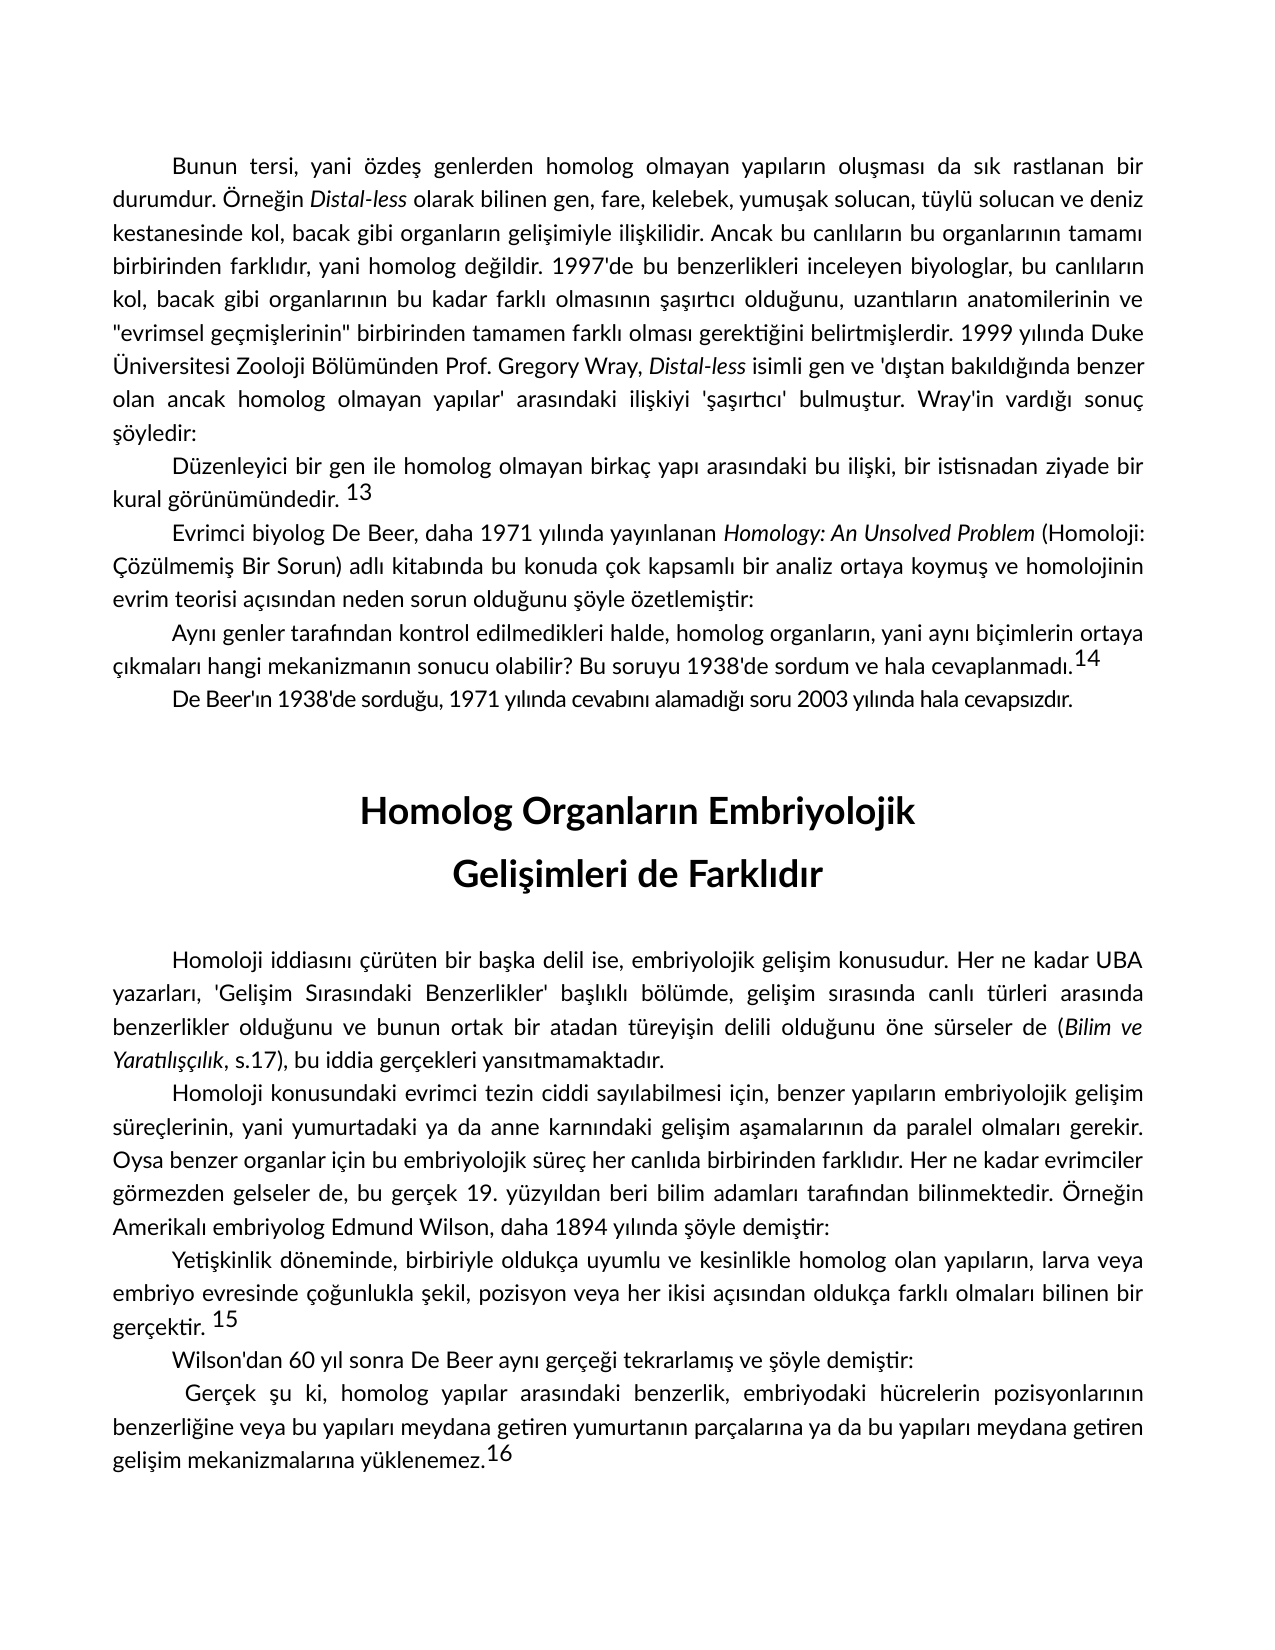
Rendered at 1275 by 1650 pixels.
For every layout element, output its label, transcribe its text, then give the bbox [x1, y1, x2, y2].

text Gerçek şu ki, homolog yapılar arasındaki benzerlik, embriyodaki hücrelerin pozisyonlarının benzerliğine veya bu yapıları meydana getiren yumurtanın parçalarına ya da bu yapıları meydana getiren gelişim mekanizmalarına yüklenemez.16 [112, 1375, 1145, 1475]
text Homoloji konusundaki evrimci tezin ciddi sayılabilmesi için, benzer yapıların embriyolojik gelişim süreçlerinin, yani yumurtadaki ya da anne karnındaki gelişim aşamalarının da paralel olmaları gerekir. Oysa benzer organlar için bu embriyolojik süreç her canlıda birbirinden farklıdır. Her ne kadar evrimciler görmezden gelseler de, bu gerçek 19. yüzyıldan beri bilim adamları tarafından bilinmektedir. Örneğin Amerikalı embriyolog Edmund Wilson, daha 1894 yılında şöyle demiştir: [112, 1075, 1145, 1242]
text Yetişkinlik döneminde, birbiriyle oldukça uyumlu ve kesinlikle homolog olan yapıların, larva veya embriyo evresinde çoğunlukla şekil, pozisyon veya her ikisi açısından oldukça farklı olmaları bilinen bir gerçektir. 15 [112, 1242, 1145, 1342]
text Düzenleyici bir gen ile homolog olmayan birkaç yapı arasındaki bu ilişki, bir istisnadan ziyade bir kural görünümündedir. 13 [112, 448, 1145, 514]
subtitle Homolog Organların Embriyolojik [112, 787, 1162, 832]
text Homoloji iddiasını çürüten bir başka delil ise, embriyolojik gelişim konusudur. Her ne kadar UBA yazarları, 'Gelişim Sırasındaki Benzerlikler' başlıklı bölümde, gelişim sırasında canlı türleri arasında benzerlikler olduğunu ve bunun ortak bir atadan türeyişin delili olduğunu öne sürseler de (Bilim ve Yaratılışçılık, s.17), bu iddia gerçekleri yansıtmamaktadır. [112, 942, 1145, 1075]
text De Beer'ın 1938'de sorduğu, 1971 yılında cevabını alamadığı soru 2003 yılında hala cevapsızdır. [112, 681, 1145, 714]
text Wilson'dan 60 yıl sonra De Beer aynı gerçeği tekrarlamış ve şöyle demiştir: [112, 1342, 1145, 1375]
subtitle Gelişimleri de Farklıdır [112, 851, 1162, 896]
text Bunun tersi, yani özdeş genlerden homolog olmayan yapıların oluşması da sık rastlanan bir durumdur. Örneğin Distal-less olarak bilinen gen, fare, kelebek, yumuşak solucan, tüylü solucan ve deniz kestanesinde kol, bacak gibi organların gelişimiyle ilişkilidir. Ancak bu canlıların bu organlarının tamamı birbirinden farklıdır, yani homolog değildir. 1997'de bu benzerlikleri inceleyen biyologlar, bu canlıların kol, bacak gibi organlarının bu kadar farklı olmasının şaşırtıcı olduğunu, uzantıların anatomilerinin ve "evrimsel geçmişlerinin" birbirinden tamamen farklı olması gerektiğini belirtmişlerdir. 1999 yılında Duke Üniversitesi Zooloji Bölümünden Prof. Gregory Wray, Distal-less isimli gen ve 'dıştan bakıldığında benzer olan ancak homolog olmayan yapılar' arasındaki ilişkiyi 'şaşırtıcı' bulmuştur. Wray'in vardığı sonuç şöyledir: [112, 148, 1145, 448]
text Aynı genler tarafından kontrol edilmedikleri halde, homolog organların, yani aynı biçimlerin ortaya çıkmaları hangi mekanizmanın sonucu olabilir? Bu soruyu 1938'de sordum ve hala cevaplanmadı.14 [112, 614, 1145, 681]
text Evrimci biyolog De Beer, daha 1971 yılında yayınlanan Homology: An Unsolved Problem (Homoloji: Çözülmemiş Bir Sorun) adlı kitabında bu konuda çok kapsamlı bir analiz ortaya koymuş ve homolojinin evrim teorisi açısından neden sorun olduğunu şöyle özetlemiştir: [112, 514, 1145, 614]
